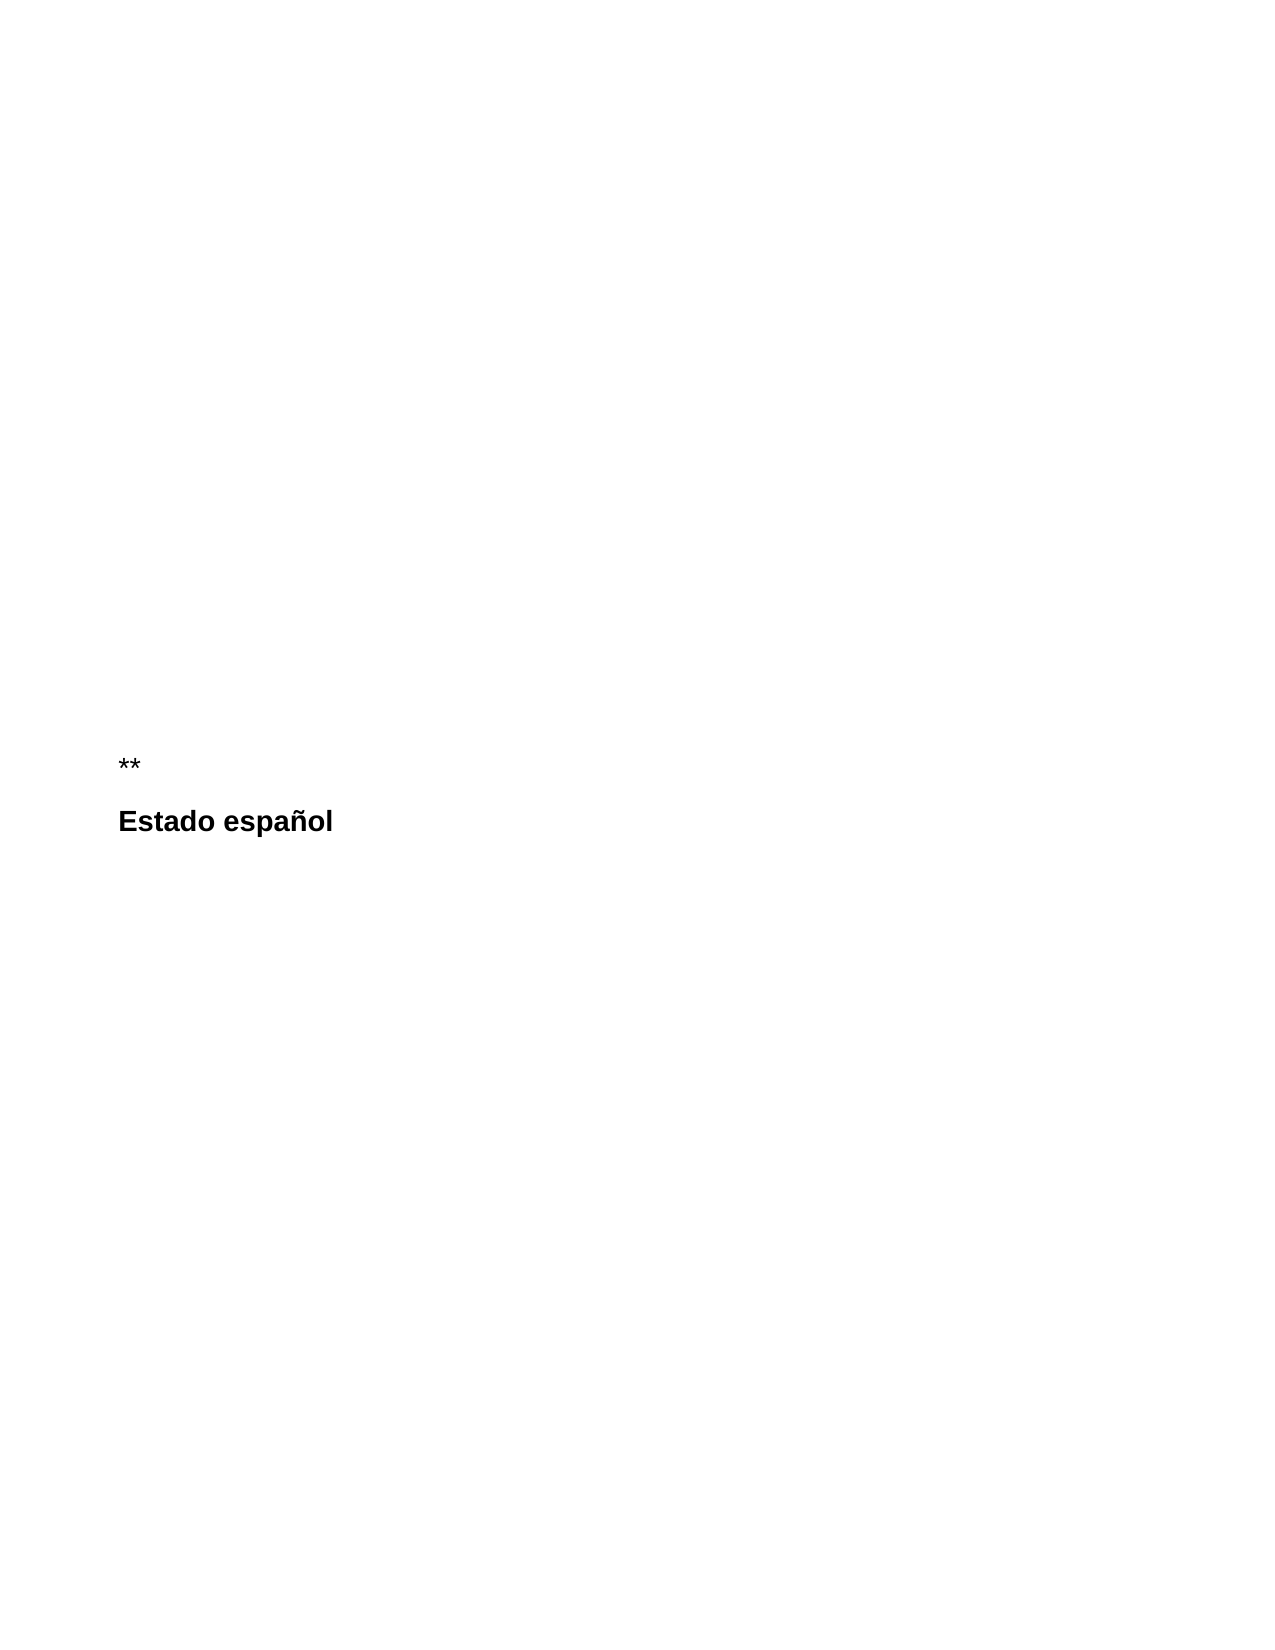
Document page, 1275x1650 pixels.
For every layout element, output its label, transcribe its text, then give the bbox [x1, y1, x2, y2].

text ** [118, 751, 1157, 784]
text Estado español [118, 804, 1157, 837]
